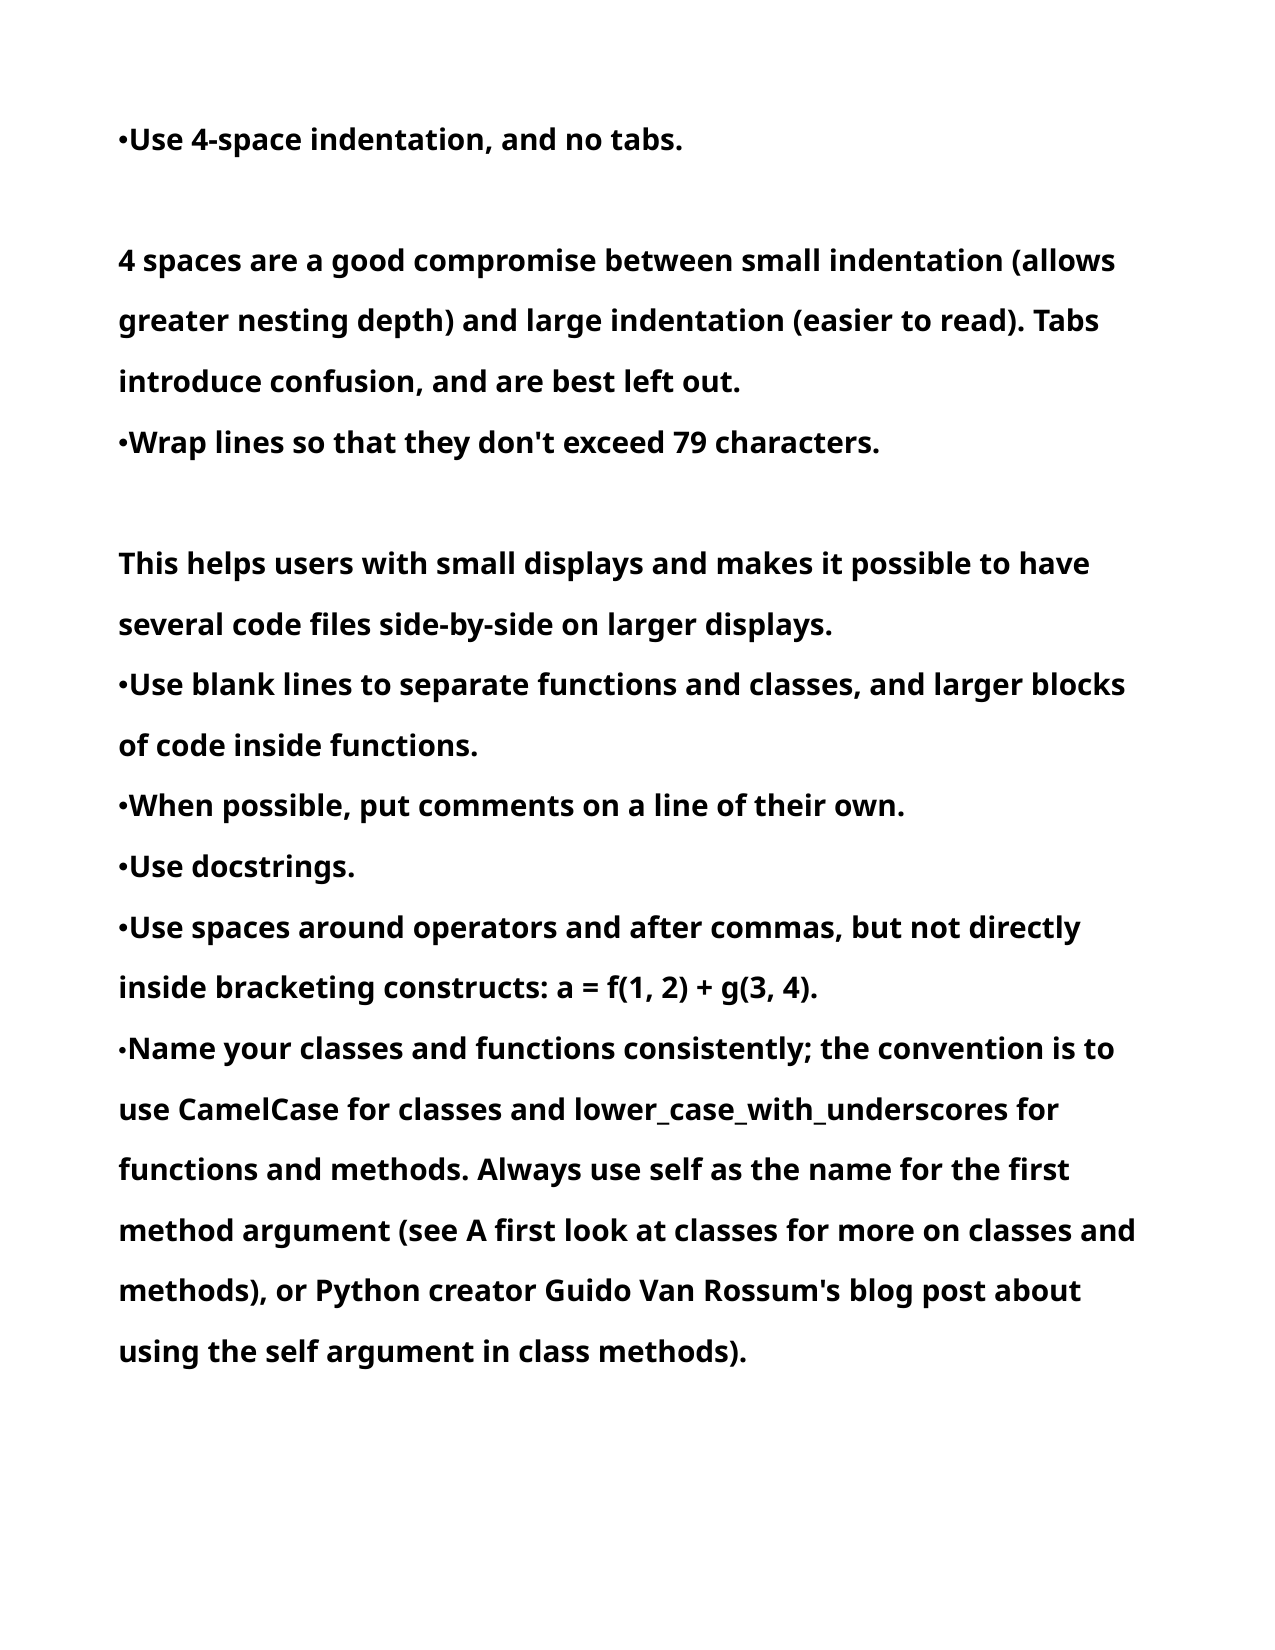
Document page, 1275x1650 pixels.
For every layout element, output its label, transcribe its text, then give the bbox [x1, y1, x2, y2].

list Use docstrings. [118, 846, 1157, 886]
list Name your classes and functions consistently; the convention is to use CamelCase for classes and lower_case_with_underscores for functions and methods. Always use self as the name for the first method argument (see A first look at classes for more on classes and methods), or Python creator Guido Van Rossum's blog post about using the self argument in class methods). [118, 1027, 1157, 1371]
list Wrap lines so that they don't exceed 79 characters. This helps users with small displays and makes it possible to have several code files side-by-side on larger displays. [118, 421, 1157, 643]
list When possible, put comments on a line of their own. [118, 785, 1157, 825]
list Use 4-space indentation, and no tabs. 4 spaces are a good compromise between small indentation (allows greater nesting depth) and large indentation (easier to read). Tabs introduce confusion, and are best left out. [118, 118, 1157, 401]
list Use spaces around operators and after commas, but not directly inside bracketing constructs: a = f(1, 2) + g(3, 4). [118, 906, 1157, 1007]
list Use blank lines to separate functions and classes, and larger blocks of code inside functions. [118, 664, 1157, 765]
